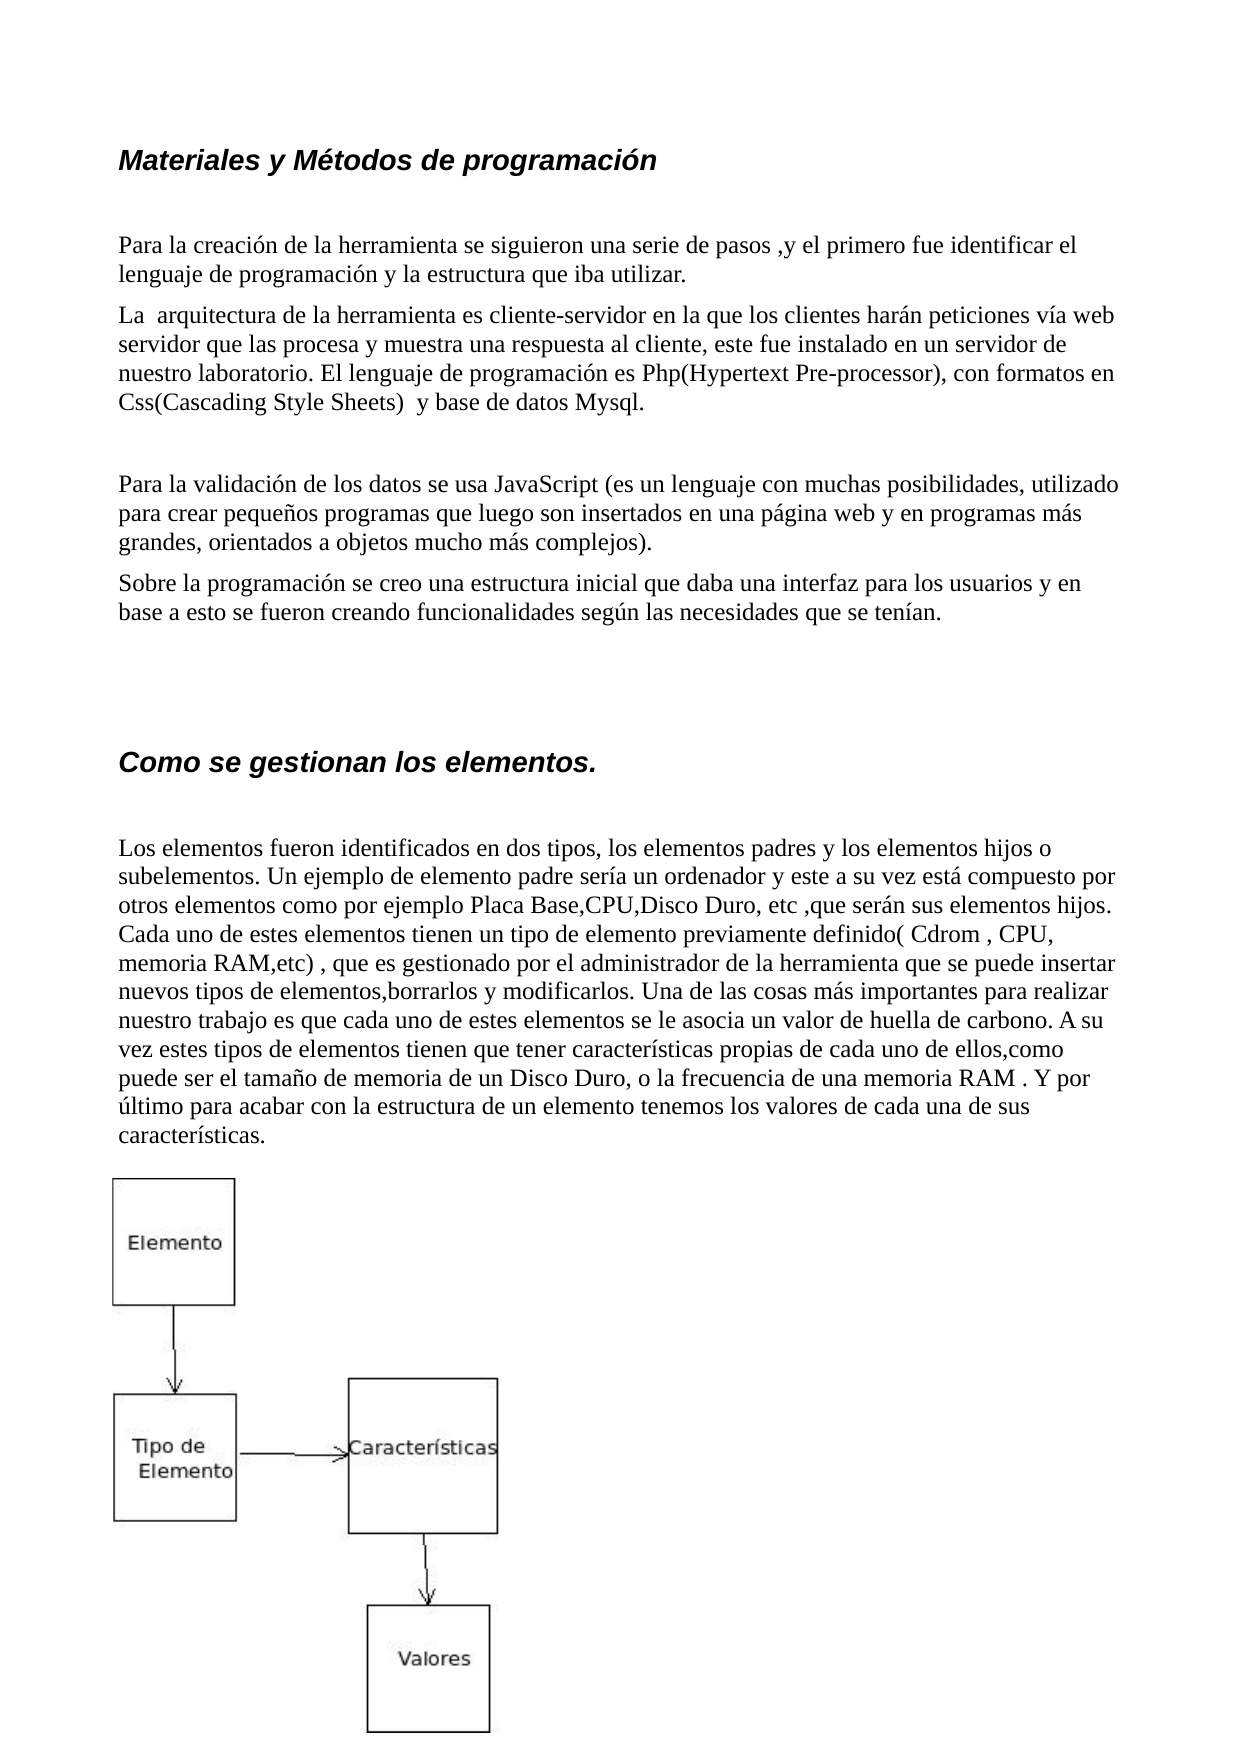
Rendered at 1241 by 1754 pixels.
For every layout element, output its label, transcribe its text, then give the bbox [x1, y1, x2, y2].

text Sobre la programación se creo una estructura inicial que daba una interfaz para los usuarios y en base a esto se fueron creando funcionalidades según las necesidades que se tenían. [118, 568, 1122, 625]
text Para la creación de la herramienta se siguieron una serie de pasos ,y el primero fue identificar el lenguaje de programación y la estructura que iba utilizar. [118, 230, 1122, 288]
text Los elementos fueron identificados en dos tipos, los elementos padres y los elementos hijos o subelementos. Un ejemplo de elemento padre sería un ordenador y este a su vez está compuesto por otros elementos como por ejemplo Placa Base,CPU,Disco Duro, etc ,que serán sus elementos hijos. Cada uno de estes elementos tienen un tipo de elemento previamente definido( Cdrom , CPU, memoria RAM,etc) , que es gestionado por el administrador de la herramienta que se puede insertar nuevos tipos de elementos,borrarlos y modificarlos. Una de las cosas más importantes para realizar nuestro trabajo es que cada uno de estes elementos se le asocia un valor de huella de carbono. A su vez estes tipos de elementos tienen que tener características propias de cada uno de ellos,como puede ser el tamaño de memoria de un Disco Duro, o la frecuencia de una memoria RAM . Y por último para acabar con la estructura de un elemento tenemos los valores de cada una de sus características. [118, 833, 1122, 1149]
text La arquitectura de la herramienta es cliente-servidor en la que los clientes harán peticiones vía web servidor que las procesa y muestra una respuesta al cliente, este fue instalado en un servidor de nuestro laboratorio. El lenguaje de programación es Php(Hypertext Pre-processor), con formatos en Css(Cascading Style Sheets) y base de datos Mysql. [118, 300, 1122, 415]
text Para la validación de los datos se usa JavaScript (es un lenguaje con muchas posibilidades, utilizado para crear pequeños programas que luego son insertados en una página web y en programas más grandes, orientados a objetos mucho más complejos). [118, 469, 1122, 555]
subtitle Materiales y Métodos de programación [118, 143, 1122, 177]
picture [112, 1178, 500, 1733]
subtitle Como se gestionan los elementos. [118, 745, 1122, 779]
